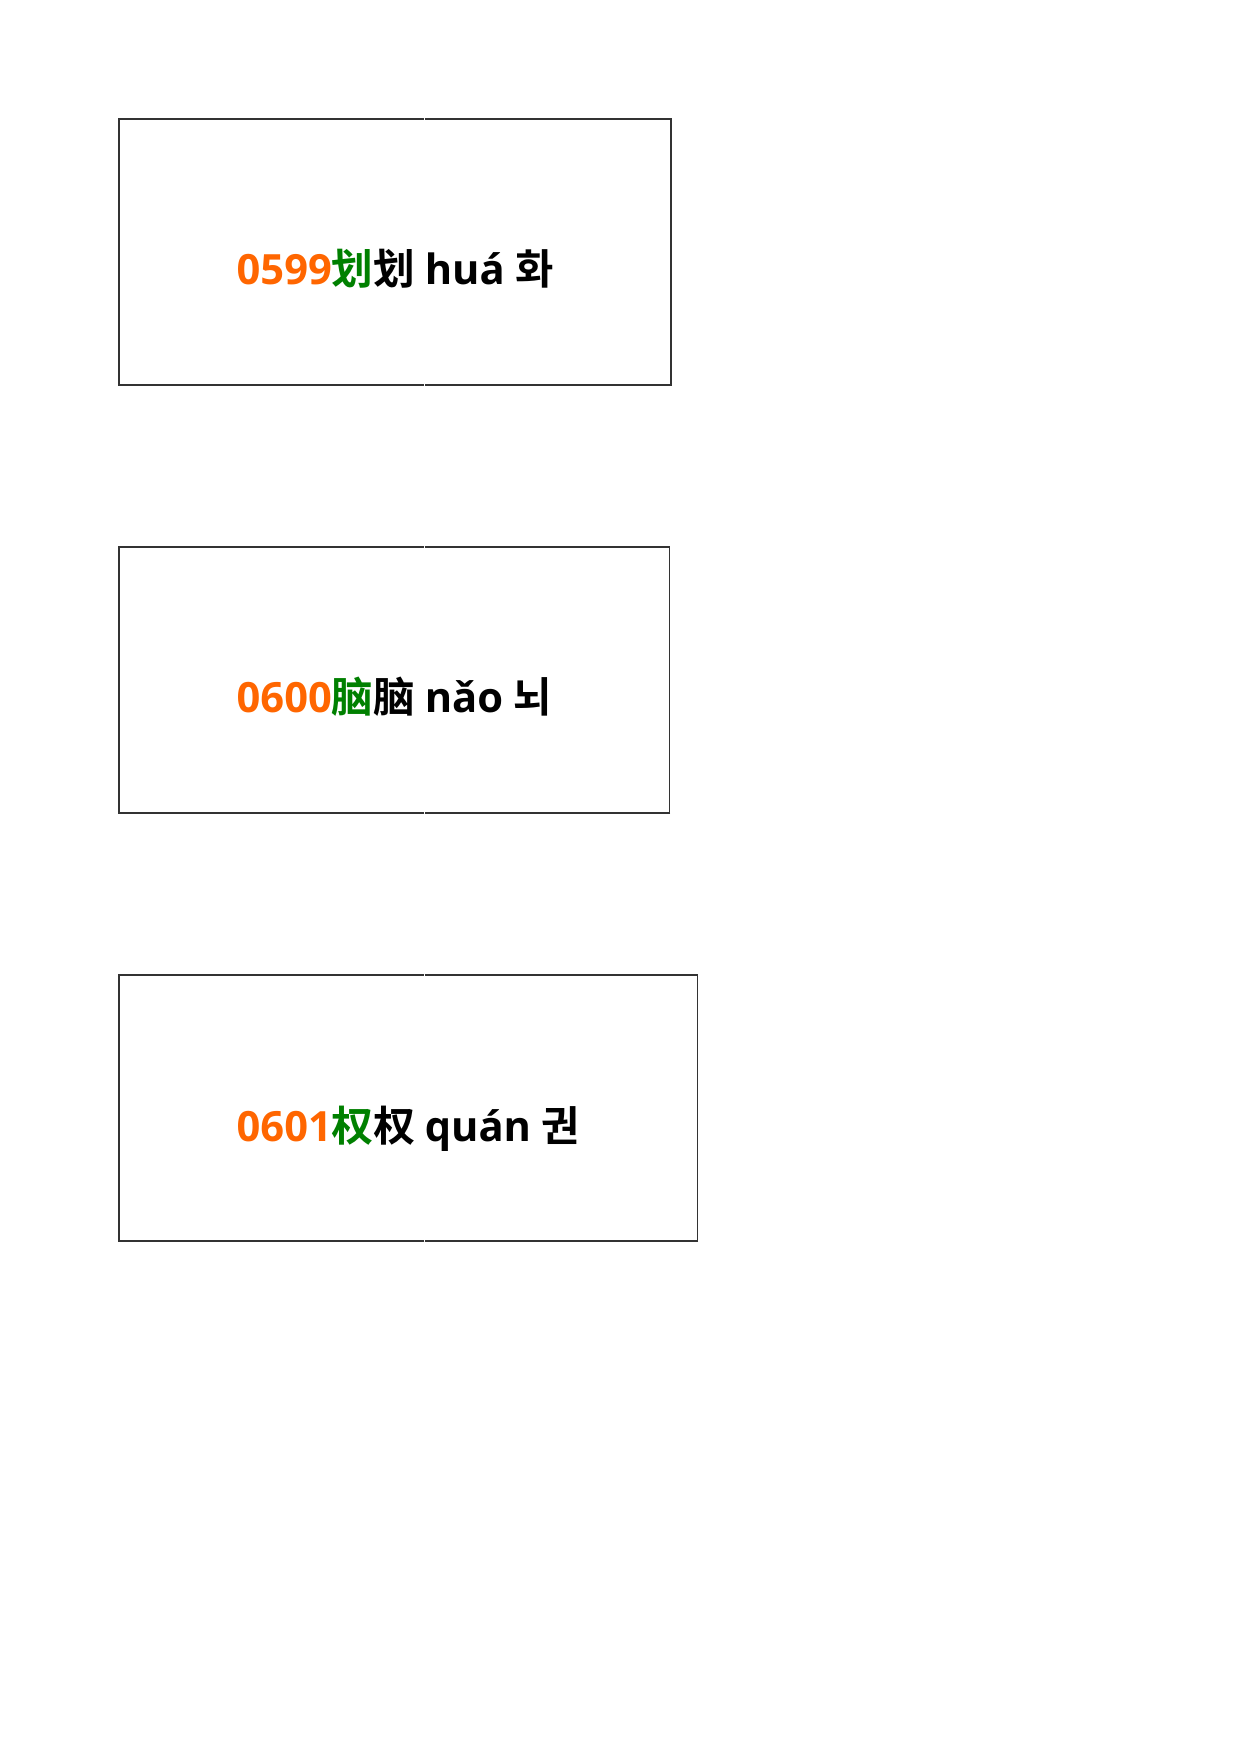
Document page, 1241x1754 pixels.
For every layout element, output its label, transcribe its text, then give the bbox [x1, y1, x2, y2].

text [698, 974, 1122, 1242]
text [670, 546, 1122, 814]
text 0601权权 quán 권 [120, 975, 697, 1241]
text [672, 118, 1122, 386]
text 0600脑脑 nǎo 뇌 [120, 547, 669, 813]
text 0599划划 huá 화 [120, 119, 670, 385]
